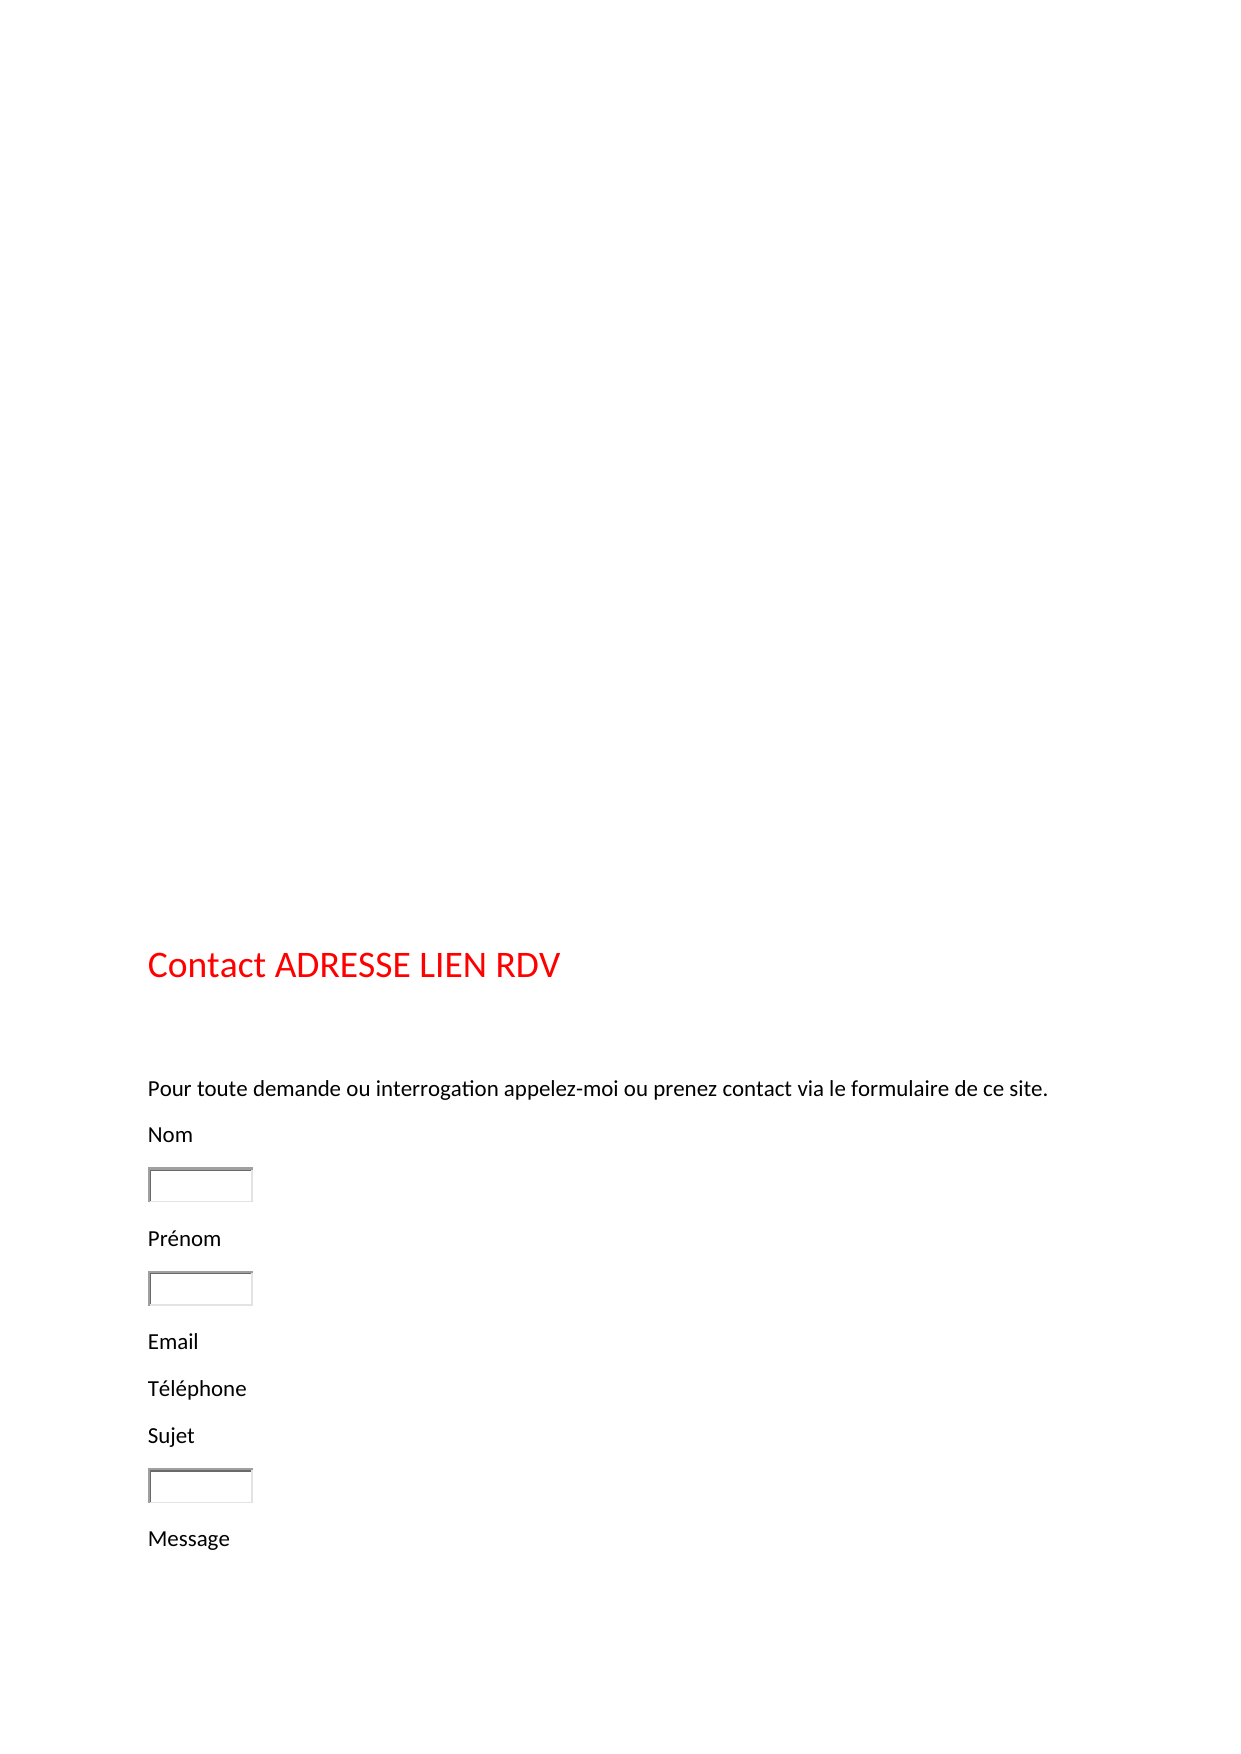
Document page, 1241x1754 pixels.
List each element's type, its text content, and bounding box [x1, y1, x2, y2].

text Téléphone [148, 1374, 1093, 1402]
text Nom [148, 1121, 1093, 1148]
text Email [148, 1327, 1093, 1355]
text Sujet [148, 1421, 1093, 1449]
text Prénom [148, 1224, 1093, 1252]
text Message [148, 1524, 1093, 1552]
text Pour toute demande ou interrogation appelez-moi ou prenez contact via le formulaire de ce site. [148, 1074, 1093, 1102]
text Contact ADRESSE LIEN RDV [148, 941, 1093, 987]
